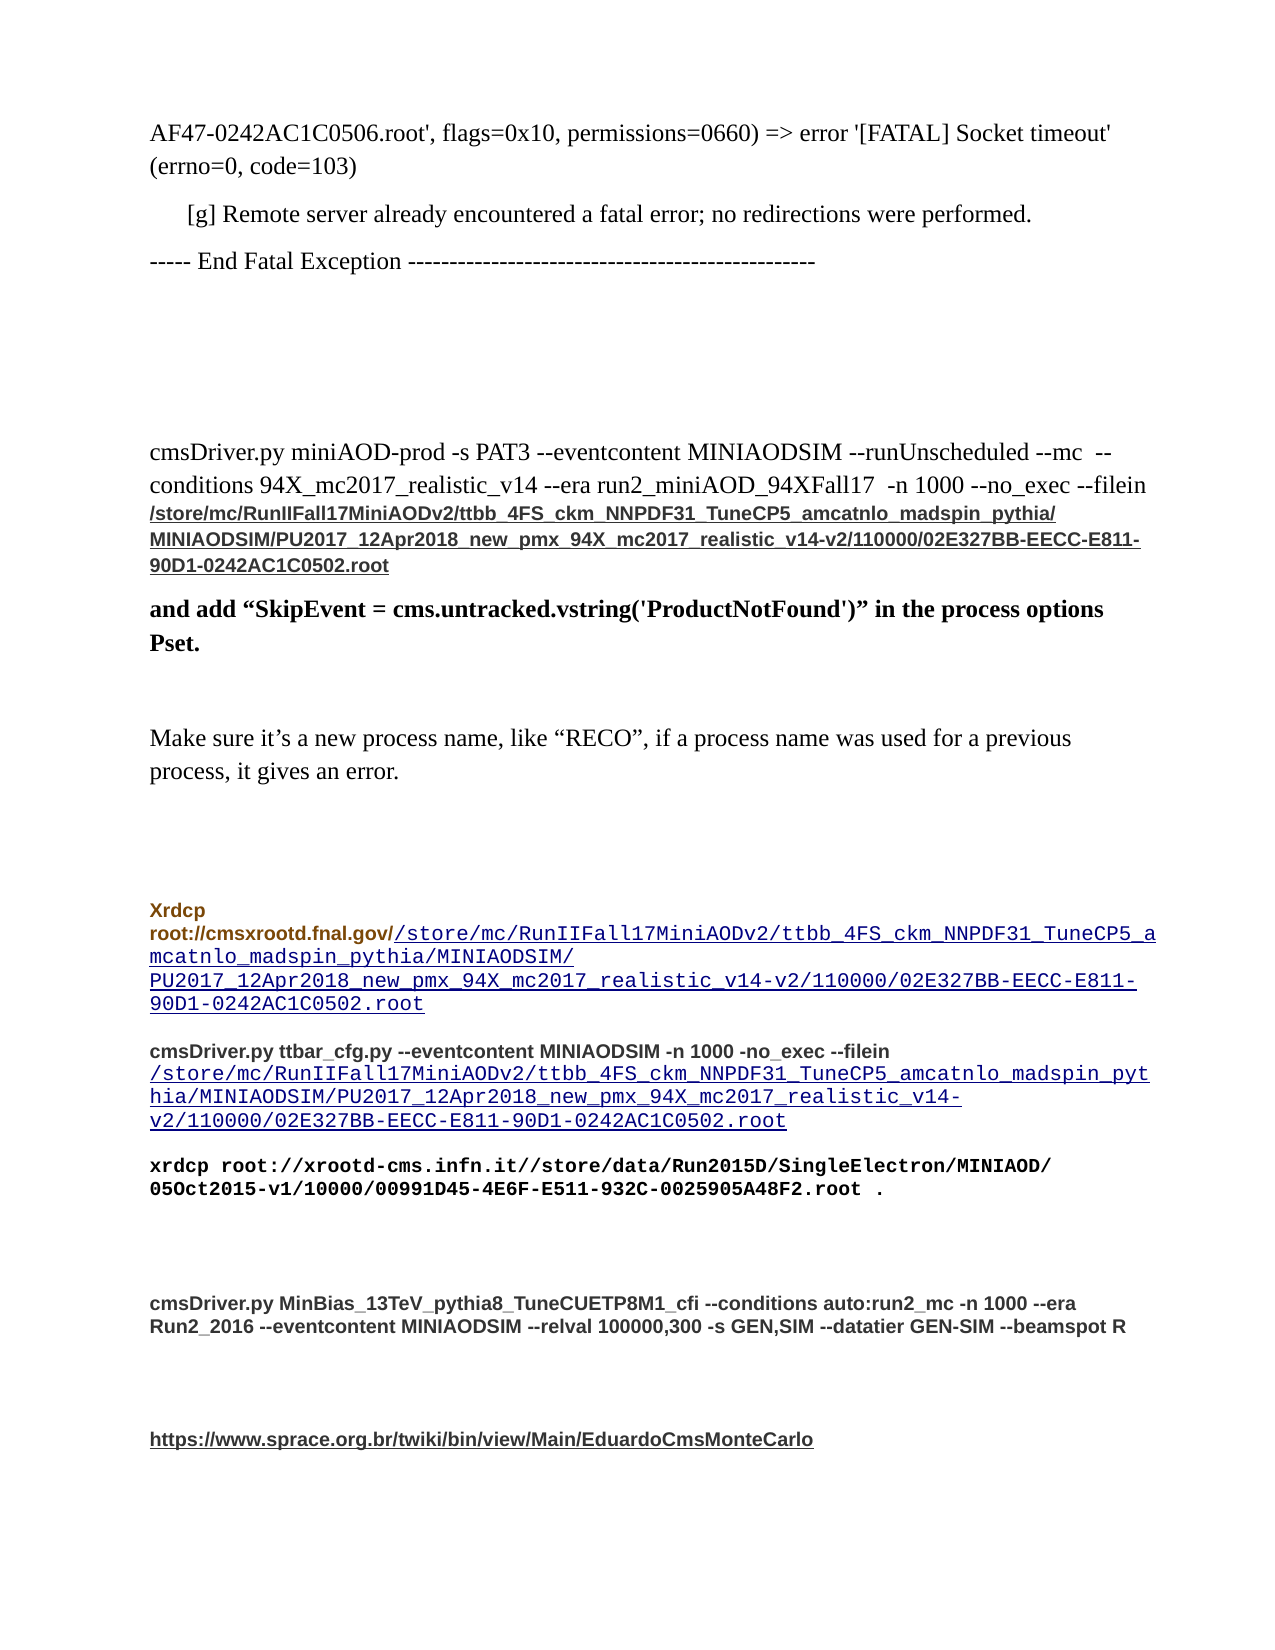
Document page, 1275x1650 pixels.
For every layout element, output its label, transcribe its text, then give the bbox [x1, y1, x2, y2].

text cmsDriver.py miniAOD-prod -s PAT3 --eventcontent MINIAODSIM --runUnscheduled --mc --conditions 94X_mc2017_realistic_v14 --era run2_miniAOD_94XFall17 -n 1000 --no_exec --filein /store/mc/RunIIFall17MiniAODv2/ttbb_4FS_ckm_NNPDF31_TuneCP5_amcatnlo_madspin_pythia/MINIAODSIM/PU2017_12Apr2018_new_pmx_94X_mc2017_realistic_v14-v2/110000/02E327BB-EECC-E811-90D1-0242AC1C0502.root [149, 437, 1157, 577]
text and add “SkipEvent = cms.untracked.vstring('ProductNotFound')” in the process options Pset. [149, 594, 1157, 656]
text cmsDriver.py MinBias_13TeV_pythia8_TuneCUETP8M1_cfi --conditions auto:run2_mc -n 1000 --era Run2_2016 --eventcontent MINIAODSIM --relval 100000,300 -s GEN,SIM --datatier GEN-SIM --beamspot R [149, 1292, 1157, 1337]
text ----- End Fatal Exception ------------------------------------------------- [149, 246, 1157, 275]
text Xrdcp root://cmsxrootd.fnal.gov//store/mc/RunIIFall17MiniAODv2/ttbb_4FS_ckm_NNPDF31_TuneCP5_amcatnlo_madspin_pythia/MINIAODSIM/PU2017_12Apr2018_new_pmx_94X_mc2017_realistic_v14-v2/110000/02E327BB-EECC-E811-90D1-0242AC1C0502.root [149, 899, 1157, 1017]
text cmsDriver.py ttbar_cfg.py --eventcontent MINIAODSIM -n 1000 -no_exec --filein /store/mc/RunIIFall17MiniAODv2/ttbb_4FS_ckm_NNPDF31_TuneCP5_amcatnlo_madspin_pythia/MINIAODSIM/PU2017_12Apr2018_new_pmx_94X_mc2017_realistic_v14-v2/110000/02E327BB-EECC-E811-90D1-0242AC1C0502.root [149, 1040, 1157, 1133]
text https://www.sprace.org.br/twiki/bin/view/Main/EduardoCmsMonteCarlo [149, 1428, 1157, 1451]
text [g] Remote server already encountered a fatal error; no redirections were performed. [149, 199, 1157, 227]
text xrdcp root://xrootd-cms.infn.it//store/data/Run2015D/SingleElectron/MINIAOD/05Oct2015-v1/10000/00991D45-4E6F-E511-932C-0025905A48F2.root . [149, 1156, 1157, 1201]
text Make sure it’s a new process name, like “RECO”, if a process name was used for a previous process, it gives an error. [149, 723, 1157, 784]
text AF47-0242AC1C0506.root', flags=0x10, permissions=0660) => error '[FATAL] Socket timeout' (errno=0, code=103) [149, 118, 1157, 180]
